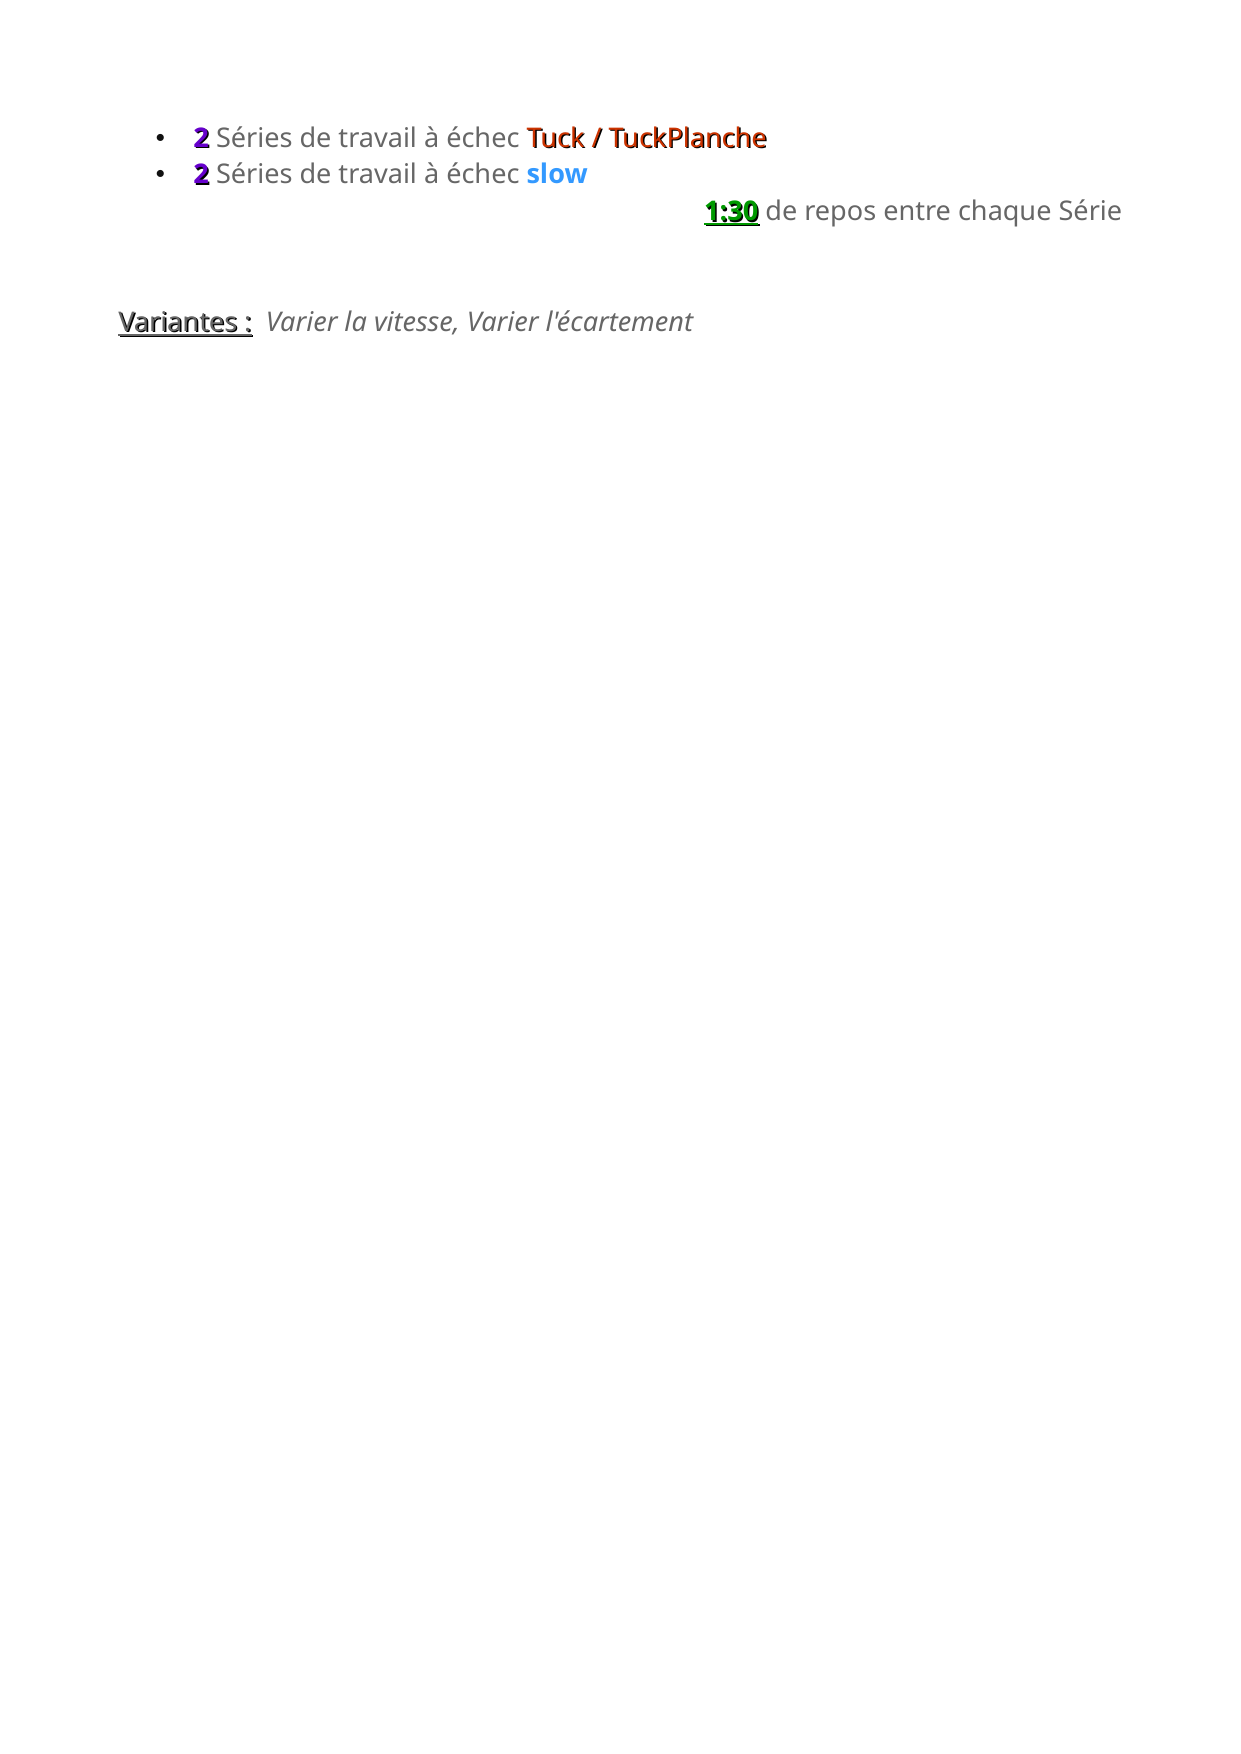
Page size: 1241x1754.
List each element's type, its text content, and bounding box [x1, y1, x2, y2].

text Variantes : Varier la vitesse, Varier l'écartement [118, 302, 1122, 339]
text 1:30 de repos entre chaque Série [118, 192, 1122, 229]
list 2 Séries de travail à échec slow [156, 155, 1122, 192]
list 2 Séries de travail à échec Tuck / TuckPlanche [156, 118, 1122, 155]
